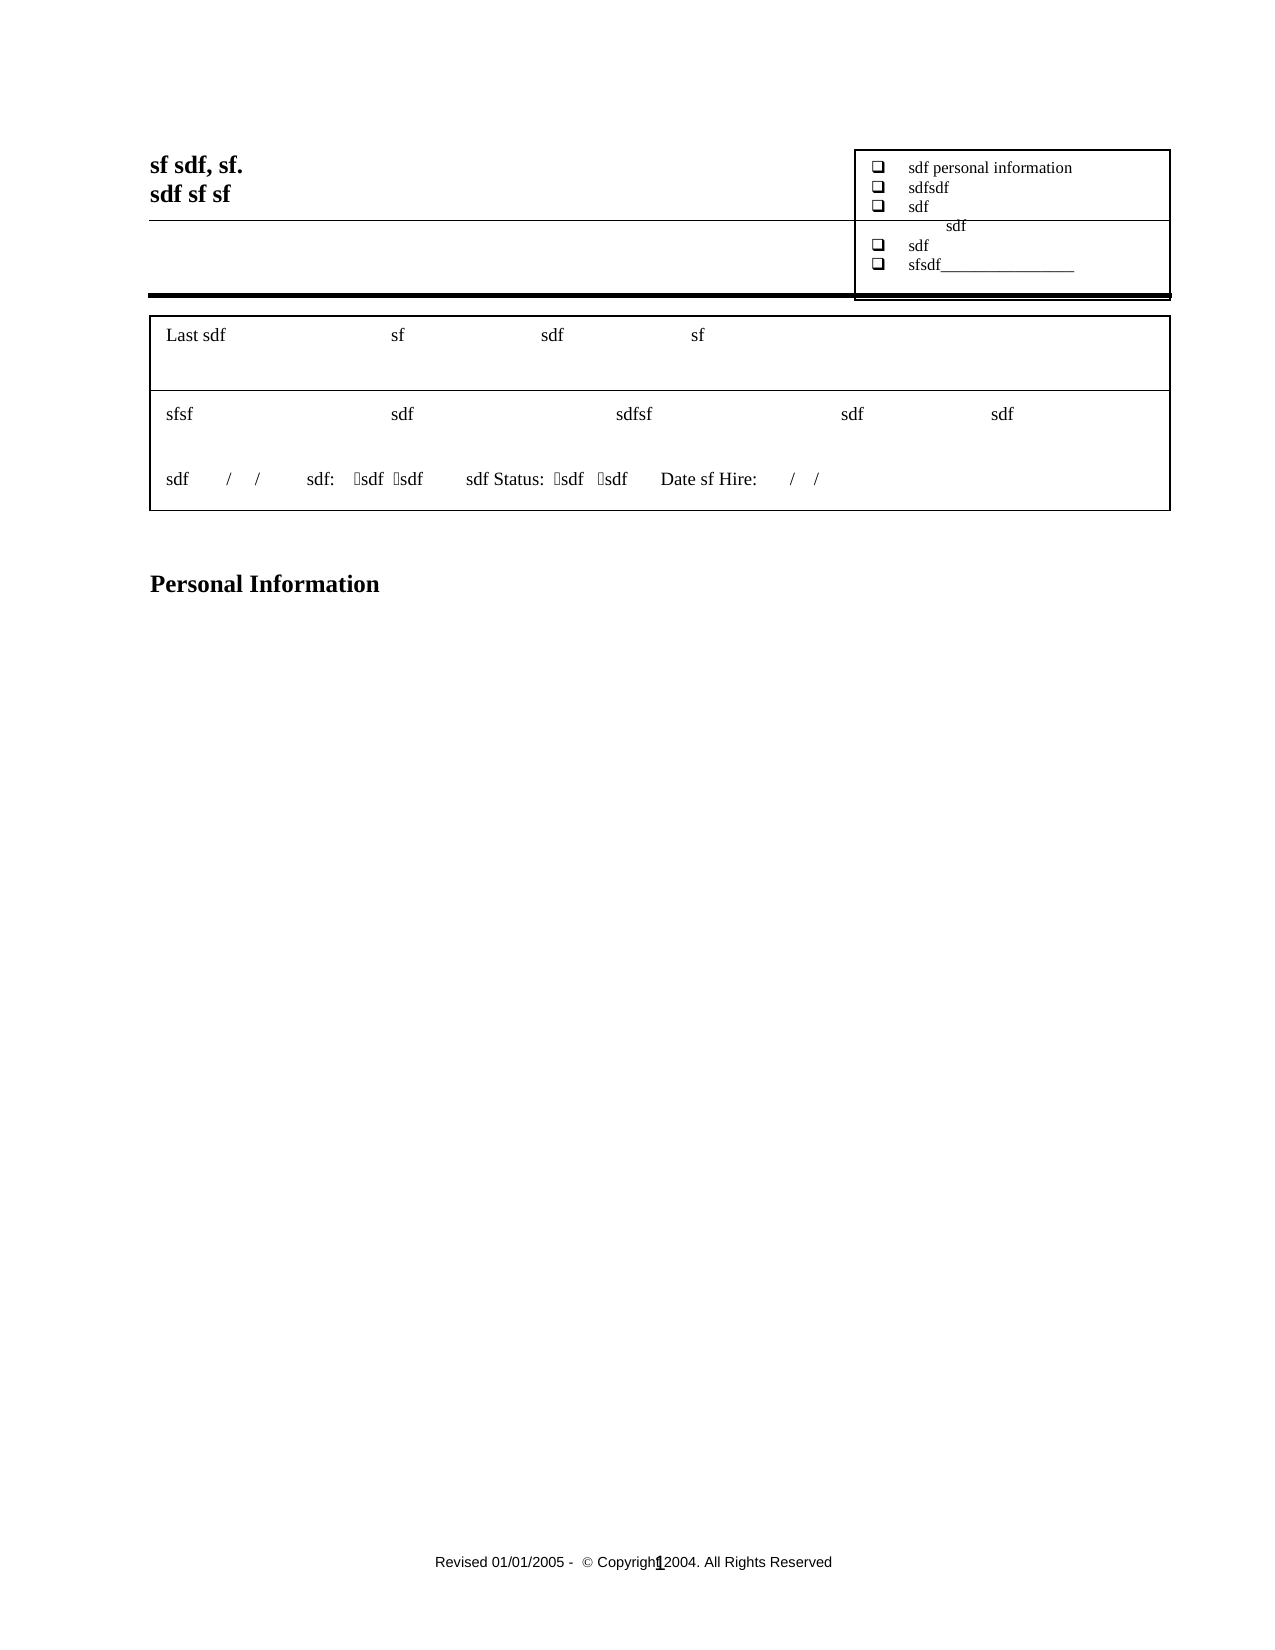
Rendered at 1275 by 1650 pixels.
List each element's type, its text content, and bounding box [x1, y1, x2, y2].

list sdf [871, 235, 1154, 254]
text sf sdf, sf. [150, 150, 854, 179]
text sdf / / sdf: sdf sdf sdf Status: sdf sdf Date sf Hire: / / [166, 468, 1154, 489]
text Last sdf sf sdf sf [166, 324, 1154, 346]
list sdfsdf [871, 178, 1154, 197]
text sdf sf sf [150, 179, 854, 207]
text [871, 216, 1154, 220]
text Personal Information [150, 569, 1170, 598]
list sdf [871, 197, 1154, 216]
text sdf [871, 221, 1154, 235]
text sfsf sdf sdfsf sdf sdf [166, 403, 1154, 424]
list sdf personal information [871, 158, 1154, 178]
list sfsdf________________ [871, 254, 1154, 274]
